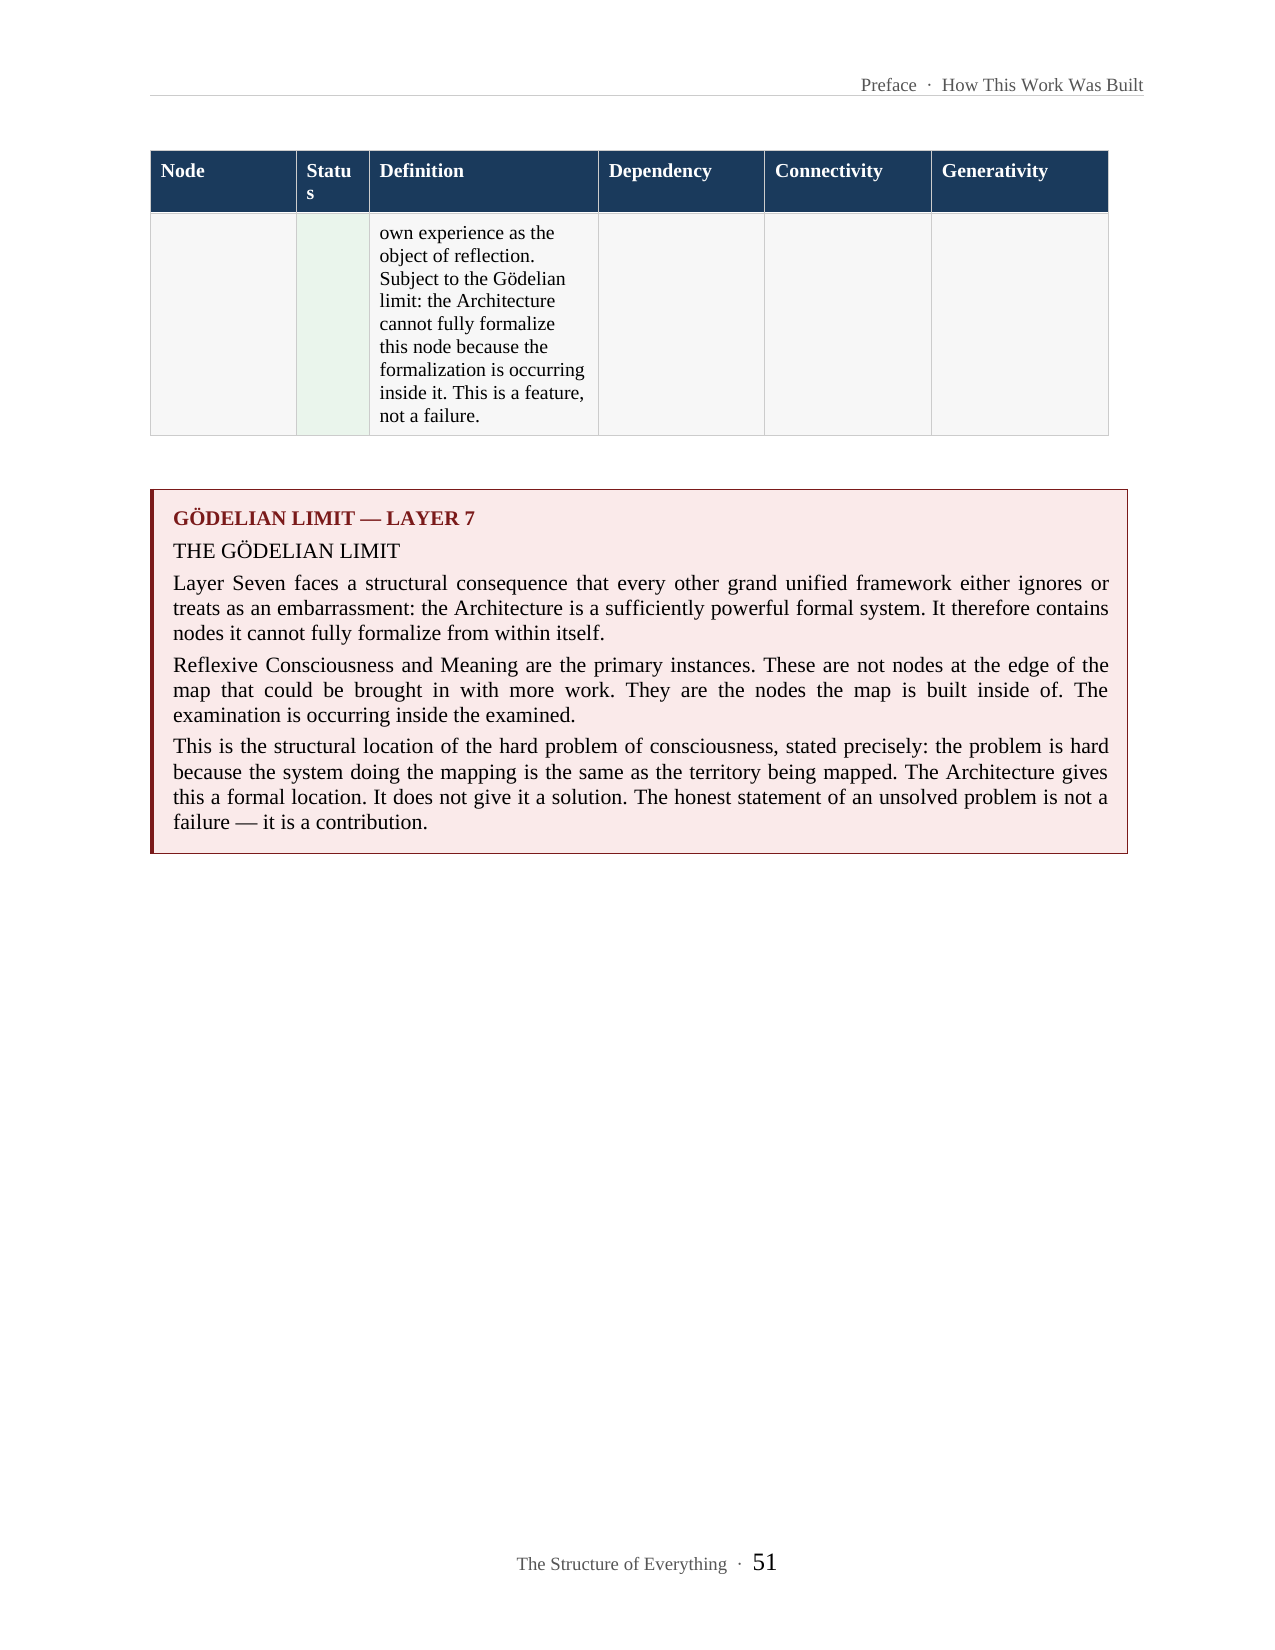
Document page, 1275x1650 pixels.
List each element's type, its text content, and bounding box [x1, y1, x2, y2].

table_cell [932, 214, 1108, 435]
table_cell [765, 214, 931, 435]
table_header Connectivity [765, 151, 931, 212]
table_header Status [297, 151, 369, 212]
table_header Definition [370, 151, 598, 212]
table_cell own experience as the object of reflection. Subject to the Gödelian limit: the Architecture cannot fully formalize this node because the formalization is occurring inside it. This is a feature, not a failure. [370, 214, 598, 435]
table_cell [151, 214, 296, 435]
table_header Dependency [599, 151, 764, 212]
table_cell [599, 214, 764, 435]
table_header Generativity [932, 151, 1108, 212]
table_header GÖDELIAN LIMIT — Layer 7 THE GÖDELIAN LIMIT Layer Seven faces a structural consequence that every other grand unified framework either ignores or treats as an embarrassment: the Architecture is a sufficiently powerful formal system. It therefore contains nodes it cannot fully formalize from within itself. Reflexive Consciousness and Meaning are the primary instances. These are not nodes at the edge of the map that could be brought in with more work. They are the nodes the map is built inside of. The examination is occurring inside the examined. This is the structural location of the hard problem of consciousness, stated precisely: the problem is hard because the system doing the mapping is the same as the territory being mapped. The Architecture gives this a formal location. It does not give it a solution. The honest statement of an unsolved problem is not a failure — it is a contribution. [154, 490, 1127, 853]
table_cell [297, 214, 369, 435]
table_header Node [151, 151, 296, 212]
